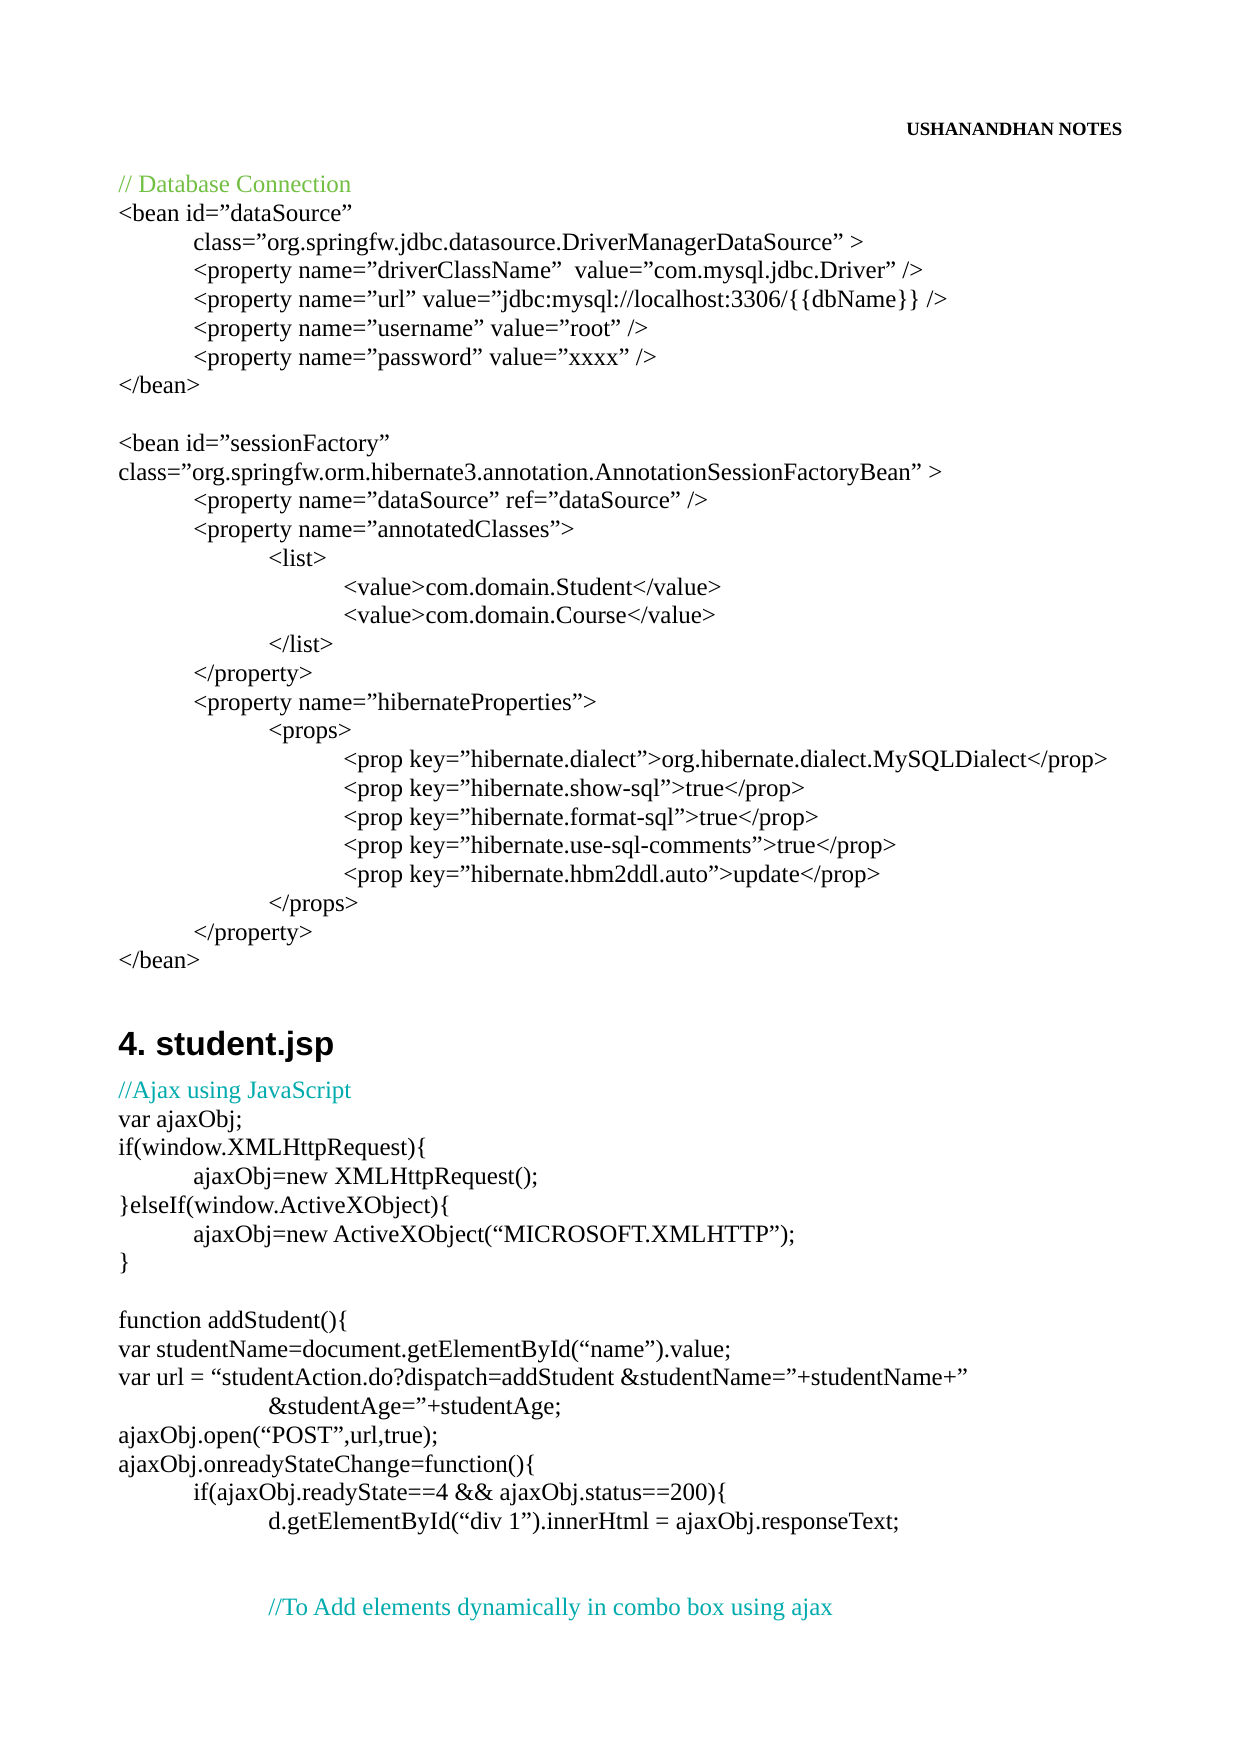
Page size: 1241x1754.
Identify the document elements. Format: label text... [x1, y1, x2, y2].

text <prop key=”hibernate.format-sql”>true</prop> [118, 802, 1122, 830]
text <prop key=”hibernate.show-sql”>true</prop> [118, 773, 1122, 802]
text ajaxObj.onreadyStateChange=function(){ [118, 1449, 1122, 1477]
text <bean id=”dataSource” [118, 198, 1122, 227]
text <property name=”username” value=”root” /> [118, 313, 1122, 342]
text var ajaxObj; [118, 1104, 1122, 1132]
text }elseIf(window.ActiveXObject){ [118, 1190, 1122, 1219]
text <props> [118, 715, 1122, 744]
text </bean> [118, 370, 1122, 399]
text } [118, 1247, 1122, 1276]
text <property name=”hibernateProperties”> [118, 687, 1122, 715]
text <value>com.domain.Student</value> [118, 572, 1122, 600]
text <value>com.domain.Course</value> [118, 600, 1122, 629]
text ajaxObj.open(“POST”,url,true); [118, 1420, 1122, 1449]
text <bean id=”sessionFactory” class=”org.springfw.orm.hibernate3.annotation.AnnotationSessionFactoryBean” > [118, 428, 1122, 485]
text var studentName=document.getElementById(“name”).value; [118, 1334, 1122, 1362]
text <property name=”driverClassName” value=”com.mysql.jdbc.Driver” /> [118, 255, 1122, 284]
text if(ajaxObj.readyState==4 && ajaxObj.status==200){ [118, 1477, 1122, 1506]
text </property> [118, 917, 1122, 945]
text ajaxObj=new ActiveXObject(“MICROSOFT.XMLHTTP”); [118, 1219, 1122, 1247]
text </property> [118, 658, 1122, 687]
text //Ajax using JavaScript [118, 1075, 1122, 1104]
text </list> [118, 629, 1122, 658]
text <property name=”annotatedClasses”> [118, 514, 1122, 543]
subtitle 4. student.jsp [118, 1024, 1122, 1062]
text <property name=”url” value=”jdbc:mysql://localhost:3306/{{dbName}} /> [118, 284, 1122, 313]
text // Database Connection [118, 169, 1122, 198]
text <property name=”dataSource” ref=”dataSource” /> [118, 485, 1122, 514]
text class=”org.springfw.jdbc.datasource.DriverManagerDataSource” > [118, 227, 1122, 255]
text </props> [118, 888, 1122, 917]
text <prop key=”hibernate.use-sql-comments”>true</prop> [118, 830, 1122, 859]
text <list> [118, 543, 1122, 572]
text <prop key=”hibernate.dialect”>org.hibernate.dialect.MySQLDialect</prop> [118, 744, 1122, 773]
text var url = “studentAction.do?dispatch=addStudent &studentName=”+studentName+” &studentAge=”+studentAge; [118, 1362, 1122, 1420]
text if(window.XMLHttpRequest){ [118, 1132, 1122, 1161]
text d.getElementById(“div 1”).innerHtml = ajaxObj.responseText; [118, 1506, 1122, 1535]
text <prop key=”hibernate.hbm2ddl.auto”>update</prop> [118, 859, 1122, 888]
text ajaxObj=new XMLHttpRequest(); [118, 1161, 1122, 1190]
text function addStudent(){ [118, 1305, 1122, 1334]
text <property name=”password” value=”xxxx” /> [118, 342, 1122, 370]
text //To Add elements dynamically in combo box using ajax [118, 1592, 1122, 1621]
text </bean> [118, 945, 1122, 974]
